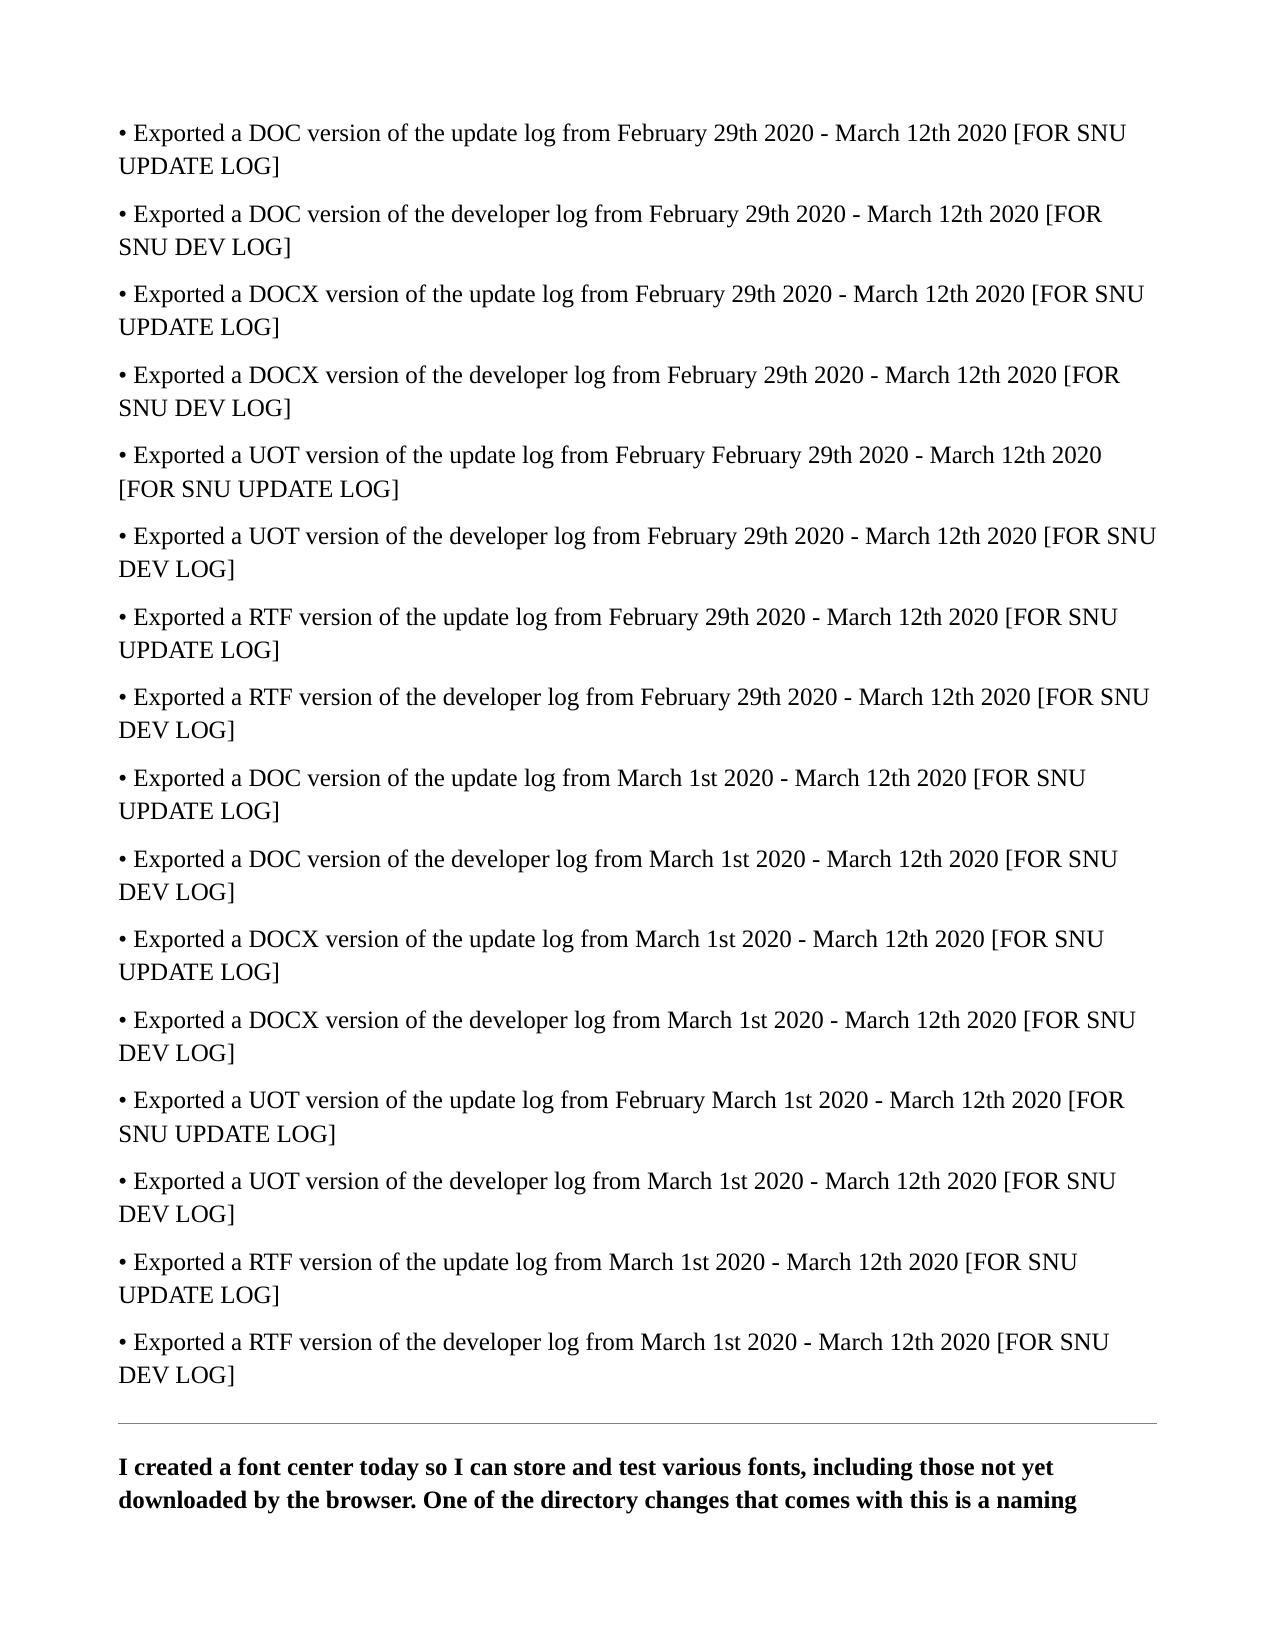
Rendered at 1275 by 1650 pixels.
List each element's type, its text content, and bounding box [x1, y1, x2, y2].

text • Exported a UOT version of the update log from February February 29th 2020 - March 12th 2020 [FOR SNU UPDATE LOG] [118, 441, 1157, 502]
text I created a font center today so I can store and test various fonts, including those not yet downloaded by the browser. One of the directory changes that comes with this is a naming [118, 1452, 1157, 1514]
text • Exported a DOC version of the developer log from March 1st 2020 - March 12th 2020 [FOR SNU DEV LOG] [118, 844, 1157, 906]
text • Exported a UOT version of the developer log from February 29th 2020 - March 12th 2020 [FOR SNU DEV LOG] [118, 521, 1157, 583]
text • Exported a RTF version of the developer log from February 29th 2020 - March 12th 2020 [FOR SNU DEV LOG] [118, 682, 1157, 744]
text • Exported a UOT version of the developer log from March 1st 2020 - March 12th 2020 [FOR SNU DEV LOG] [118, 1166, 1157, 1228]
text • Exported a UOT version of the update log from February March 1st 2020 - March 12th 2020 [FOR SNU UPDATE LOG] [118, 1086, 1157, 1147]
text • Exported a DOCX version of the update log from March 1st 2020 - March 12th 2020 [FOR SNU UPDATE LOG] [118, 924, 1157, 986]
text • Exported a DOCX version of the developer log from February 29th 2020 - March 12th 2020 [FOR SNU DEV LOG] [118, 360, 1157, 422]
text • Exported a DOCX version of the developer log from March 1st 2020 - March 12th 2020 [FOR SNU DEV LOG] [118, 1005, 1157, 1067]
text • Exported a DOC version of the update log from February 29th 2020 - March 12th 2020 [FOR SNU UPDATE LOG] [118, 118, 1157, 180]
text • Exported a DOCX version of the update log from February 29th 2020 - March 12th 2020 [FOR SNU UPDATE LOG] [118, 279, 1157, 341]
text • Exported a RTF version of the update log from March 1st 2020 - March 12th 2020 [FOR SNU UPDATE LOG] [118, 1247, 1157, 1309]
text • Exported a RTF version of the developer log from March 1st 2020 - March 12th 2020 [FOR SNU DEV LOG] [118, 1327, 1157, 1389]
text • Exported a DOC version of the developer log from February 29th 2020 - March 12th 2020 [FOR SNU DEV LOG] [118, 199, 1157, 261]
text • Exported a DOC version of the update log from March 1st 2020 - March 12th 2020 [FOR SNU UPDATE LOG] [118, 763, 1157, 825]
text • Exported a RTF version of the update log from February 29th 2020 - March 12th 2020 [FOR SNU UPDATE LOG] [118, 602, 1157, 664]
